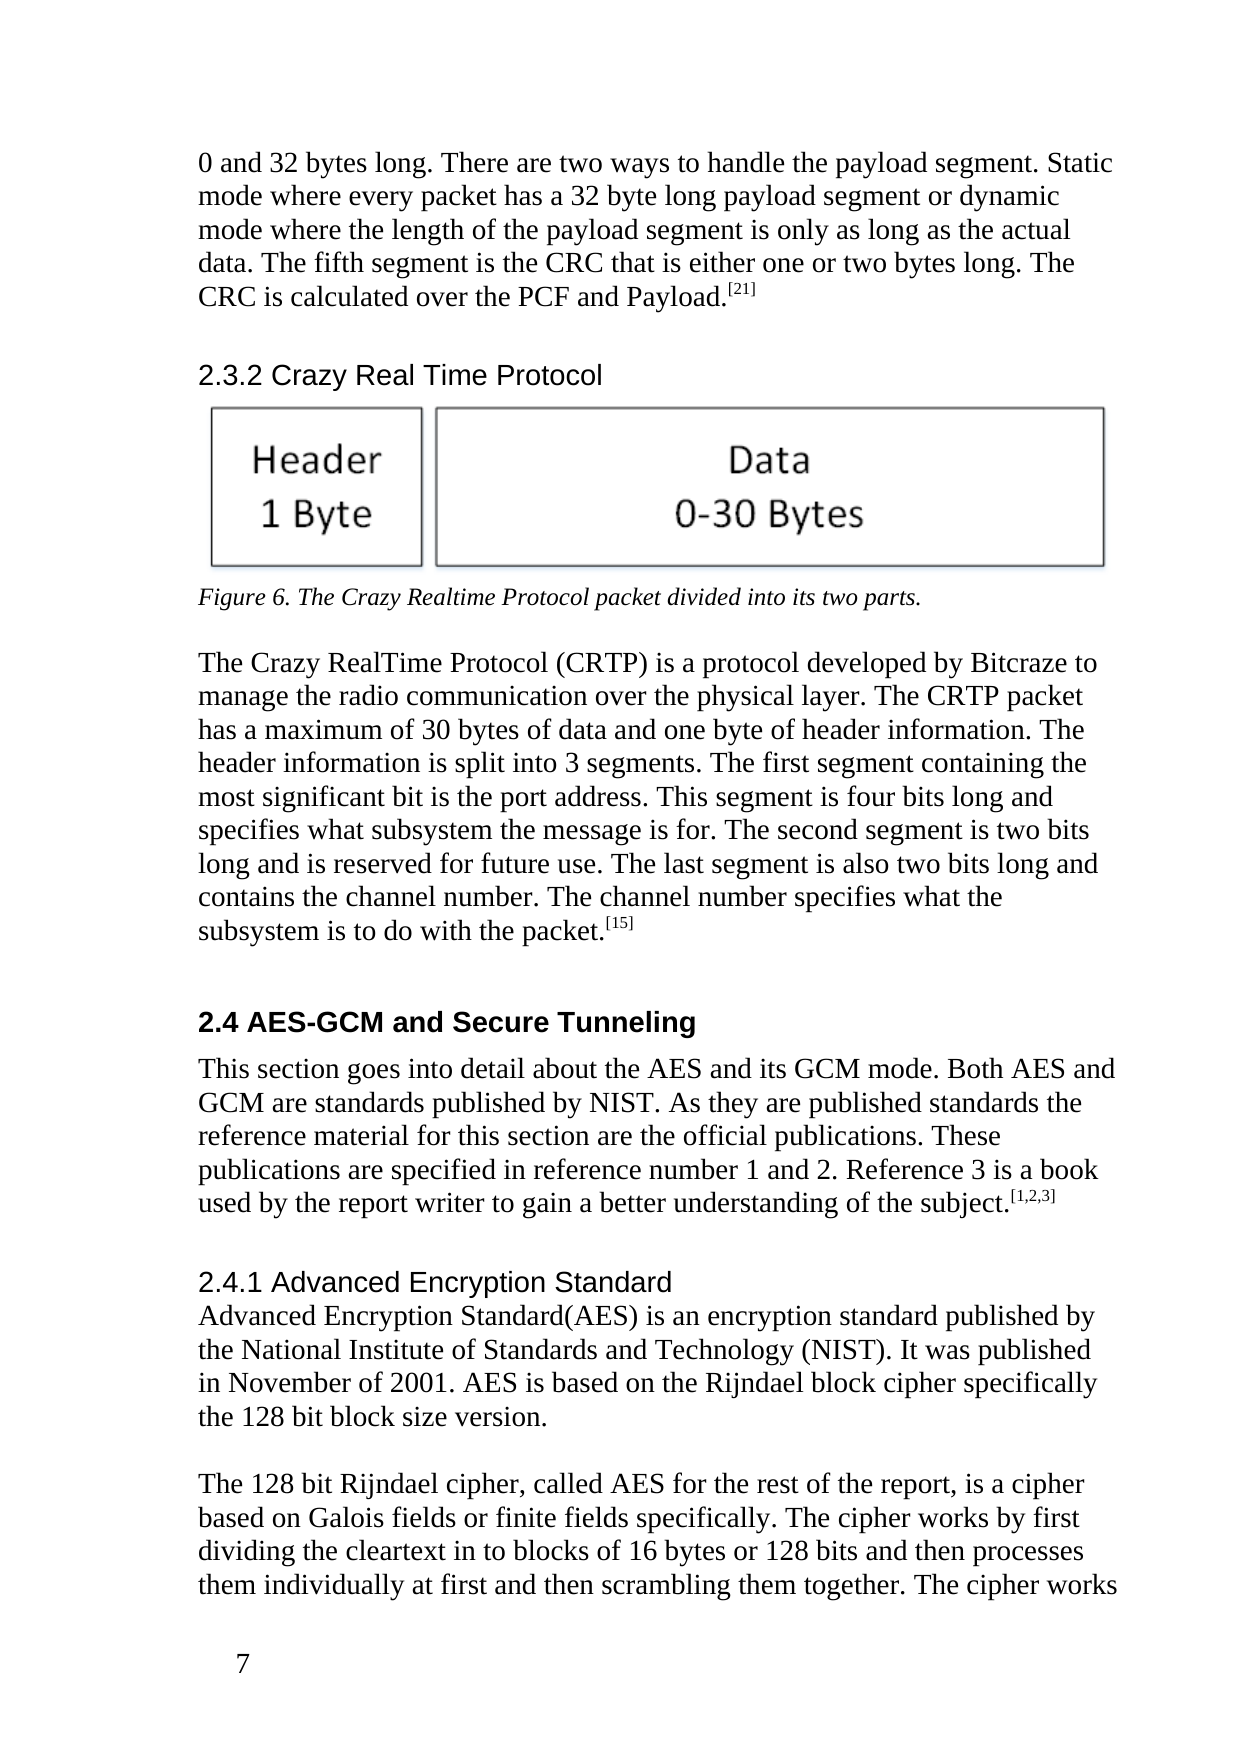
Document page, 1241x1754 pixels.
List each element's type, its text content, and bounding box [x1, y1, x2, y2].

text This section goes into detail about the AES and its GCM mode. Both AES and GCM are standards published by NIST. As they are published standards the reference material for this section are the official publications. These publications are specified in reference number 1 and 2. Reference 3 is a book used by the report writer to gain a better understanding of the subject.[1,2,3] [198, 1051, 1119, 1219]
subtitle AES-GCM and Secure Tunneling [198, 1005, 1119, 1039]
text The 128 bit Rijndael cipher, called AES for the rest of the report, is a cipher based on Galois fields or finite fields specifically. The cipher works by first dividing the cleartext in to blocks of 16 bytes or 128 bits and then processes them individually at first and then scrambling them together. The cipher works [198, 1466, 1119, 1600]
text Advanced Encryption Standard(AES) is an encryption standard published by the National Institute of Standards and Technology (NIST). It was published in November of 2001. AES is based on the Rijndael block cipher specifically the 128 bit block size version. [198, 1298, 1119, 1433]
picture [197, 404, 1120, 577]
text 0 and 32 bytes long. There are two ways to handle the payload segment. Static mode where every packet has a 32 byte long payload segment or dynamic mode where the length of the payload segment is only as long as the actual data. The fifth segment is the CRC that is either one or two bytes long. The CRC is calculated over the PCF and Payload.[21] [198, 145, 1119, 312]
text Figure 6. The Crazy Realtime Protocol packet divided into its two parts. [198, 577, 1119, 611]
subtitle Advanced Encryption Standard [198, 1265, 1119, 1298]
subtitle Crazy Real Time Protocol [198, 358, 1119, 392]
text The Crazy RealTime Protocol (CRTP) is a protocol developed by Bitcraze to manage the radio communication over the physical layer. The CRTP packet has a maximum of 30 bytes of data and one byte of header information. The header information is split into 3 segments. The first segment containing the most significant bit is the port address. This segment is four bits long and specifies what subsystem the message is for. The second segment is two bits long and is reserved for future use. The last segment is also two bits long and contains the channel number. The channel number specifies what the subsystem is to do with the packet.[15] [198, 645, 1119, 947]
